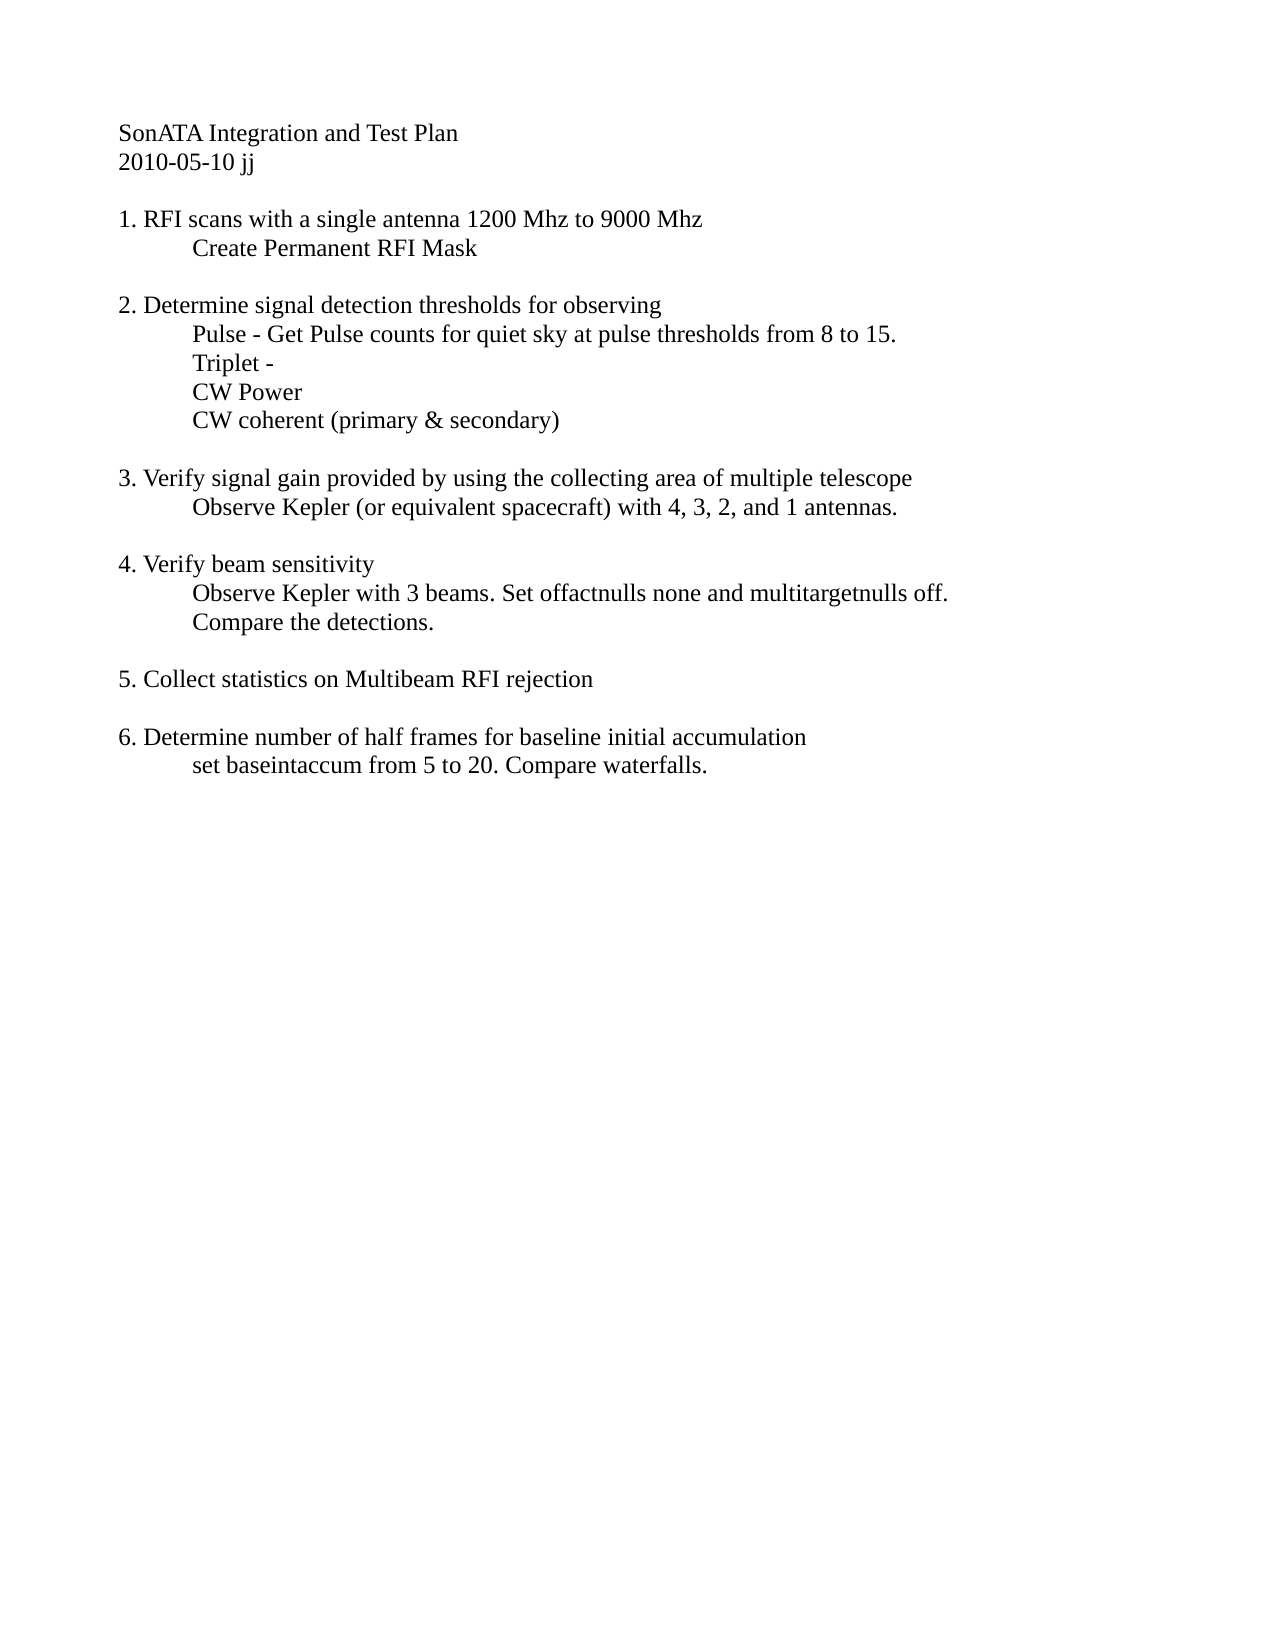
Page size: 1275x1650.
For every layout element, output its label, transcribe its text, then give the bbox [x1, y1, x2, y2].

text 3. Verify signal gain provided by using the collecting area of multiple telescope [118, 463, 1157, 492]
text Create Permanent RFI Mask [118, 233, 1157, 262]
text CW Power [118, 377, 1157, 406]
text 2010-05-10 jj [118, 147, 1157, 176]
text SonATA Integration and Test Plan [118, 118, 1157, 147]
text set baseintaccum from 5 to 20. Compare waterfalls. [118, 751, 1157, 779]
text Observe Kepler with 3 beams. Set offactnulls none and multitargetnulls off. [118, 578, 1157, 607]
text CW coherent (primary & secondary) [118, 406, 1157, 434]
text 4. Verify beam sensitivity [118, 549, 1157, 578]
text Observe Kepler (or equivalent spacecraft) with 4, 3, 2, and 1 antennas. [118, 492, 1157, 521]
text Compare the detections. [118, 607, 1157, 636]
text 2. Determine signal detection thresholds for observing [118, 291, 1157, 319]
text Triplet - [118, 348, 1157, 377]
text 1. RFI scans with a single antenna 1200 Mhz to 9000 Mhz [118, 204, 1157, 233]
text Pulse - Get Pulse counts for quiet sky at pulse thresholds from 8 to 15. [118, 319, 1157, 348]
text 6. Determine number of half frames for baseline initial accumulation [118, 722, 1157, 751]
text 5. Collect statistics on Multibeam RFI rejection [118, 664, 1157, 693]
